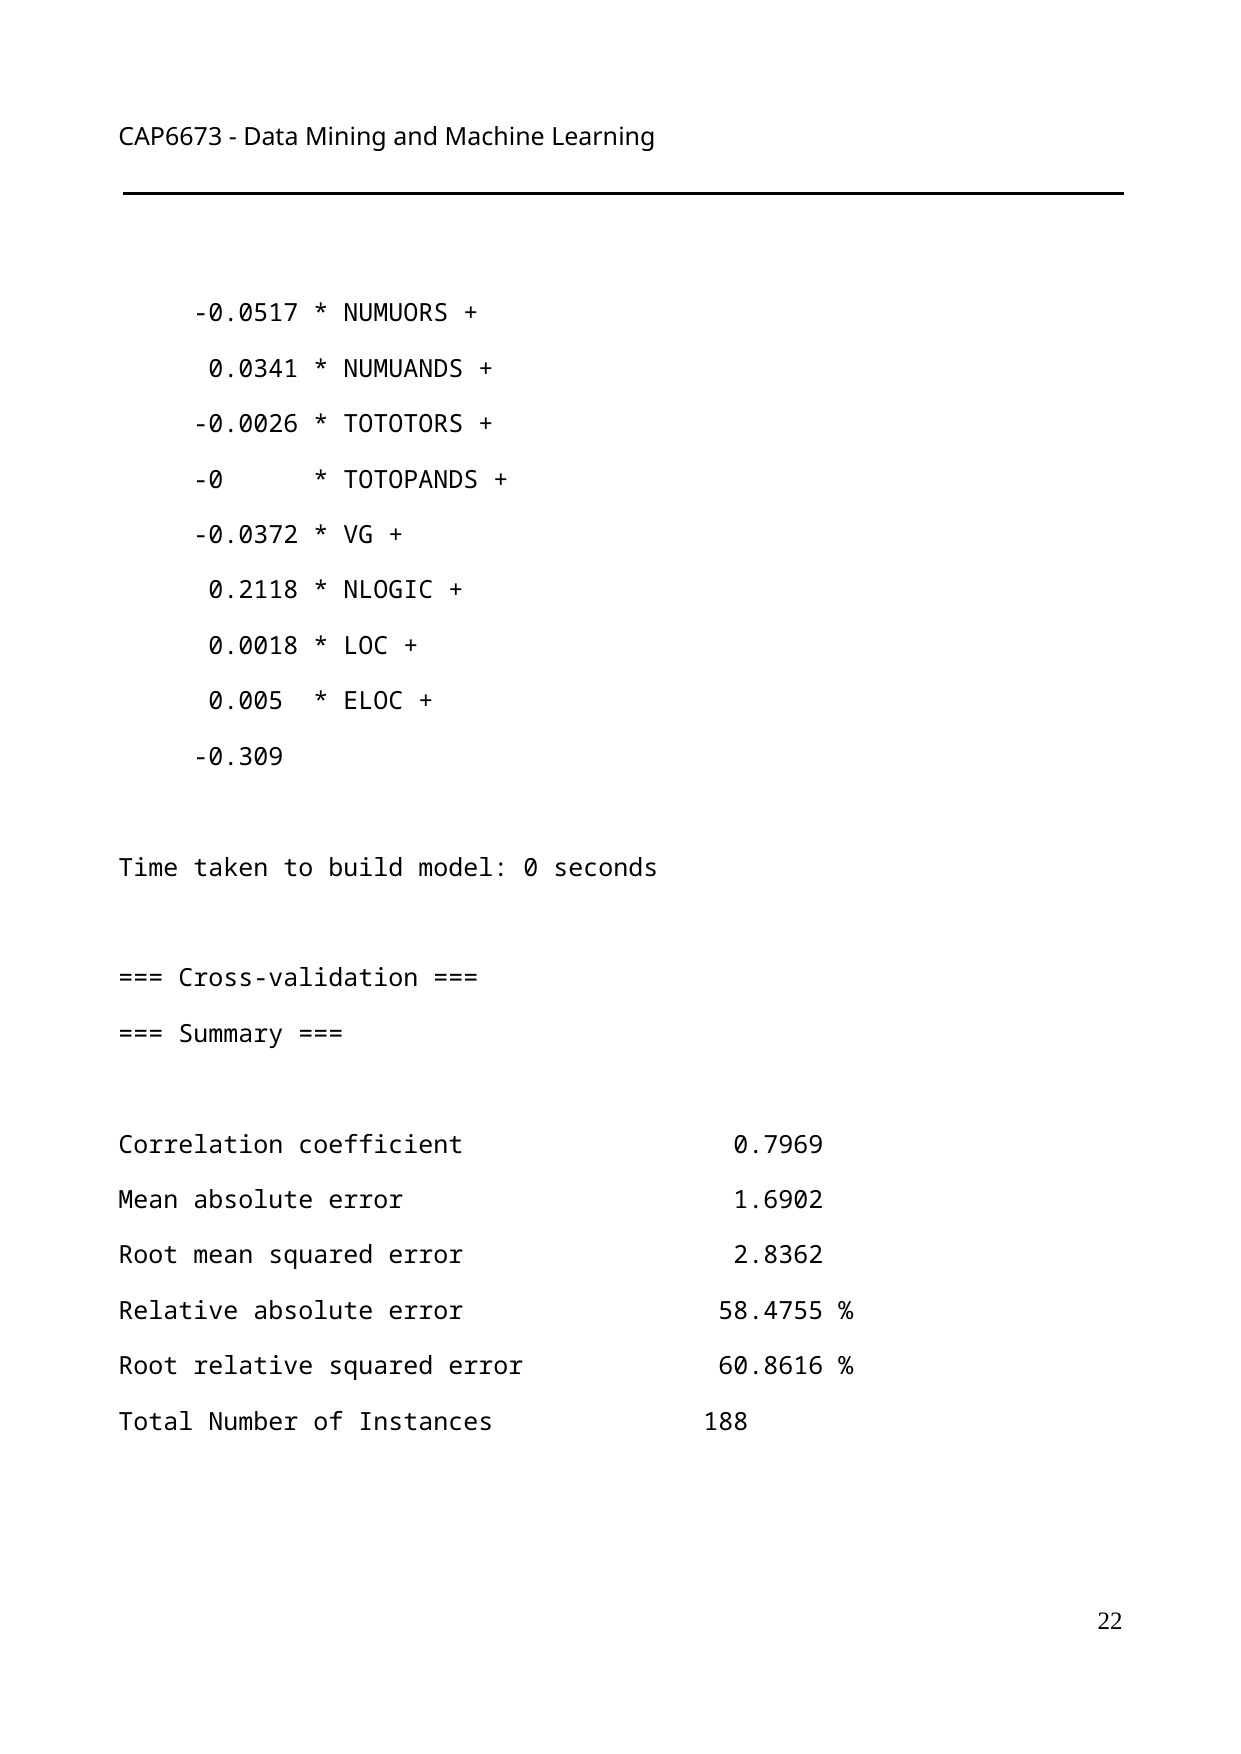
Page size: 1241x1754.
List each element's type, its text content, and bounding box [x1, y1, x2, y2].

text 0.005 * ELOC + [118, 683, 1122, 717]
text Root mean squared error 2.8362 [118, 1237, 1122, 1271]
text Total Number of Instances 188 [118, 1403, 1122, 1437]
text === Cross-validation === [118, 960, 1122, 994]
text -0.0517 * NUMUORS + [118, 295, 1122, 329]
text -0.309 [118, 738, 1122, 772]
text 0.0341 * NUMUANDS + [118, 351, 1122, 384]
text Relative absolute error 58.4755 % [118, 1293, 1122, 1327]
text 0.2118 * NLOGIC + [118, 572, 1122, 606]
text Mean absolute error 1.6902 [118, 1182, 1122, 1216]
text 0.0018 * LOC + [118, 628, 1122, 662]
text Time taken to build model: 0 seconds [118, 849, 1122, 883]
text === Summary === [118, 1016, 1122, 1049]
text -0.0026 * TOTOTORS + [118, 406, 1122, 440]
text -0.0372 * VG + [118, 517, 1122, 551]
text Correlation coefficient 0.7969 [118, 1126, 1122, 1160]
text -0 * TOTOPANDS + [118, 461, 1122, 495]
text Root relative squared error 60.8616 % [118, 1348, 1122, 1382]
